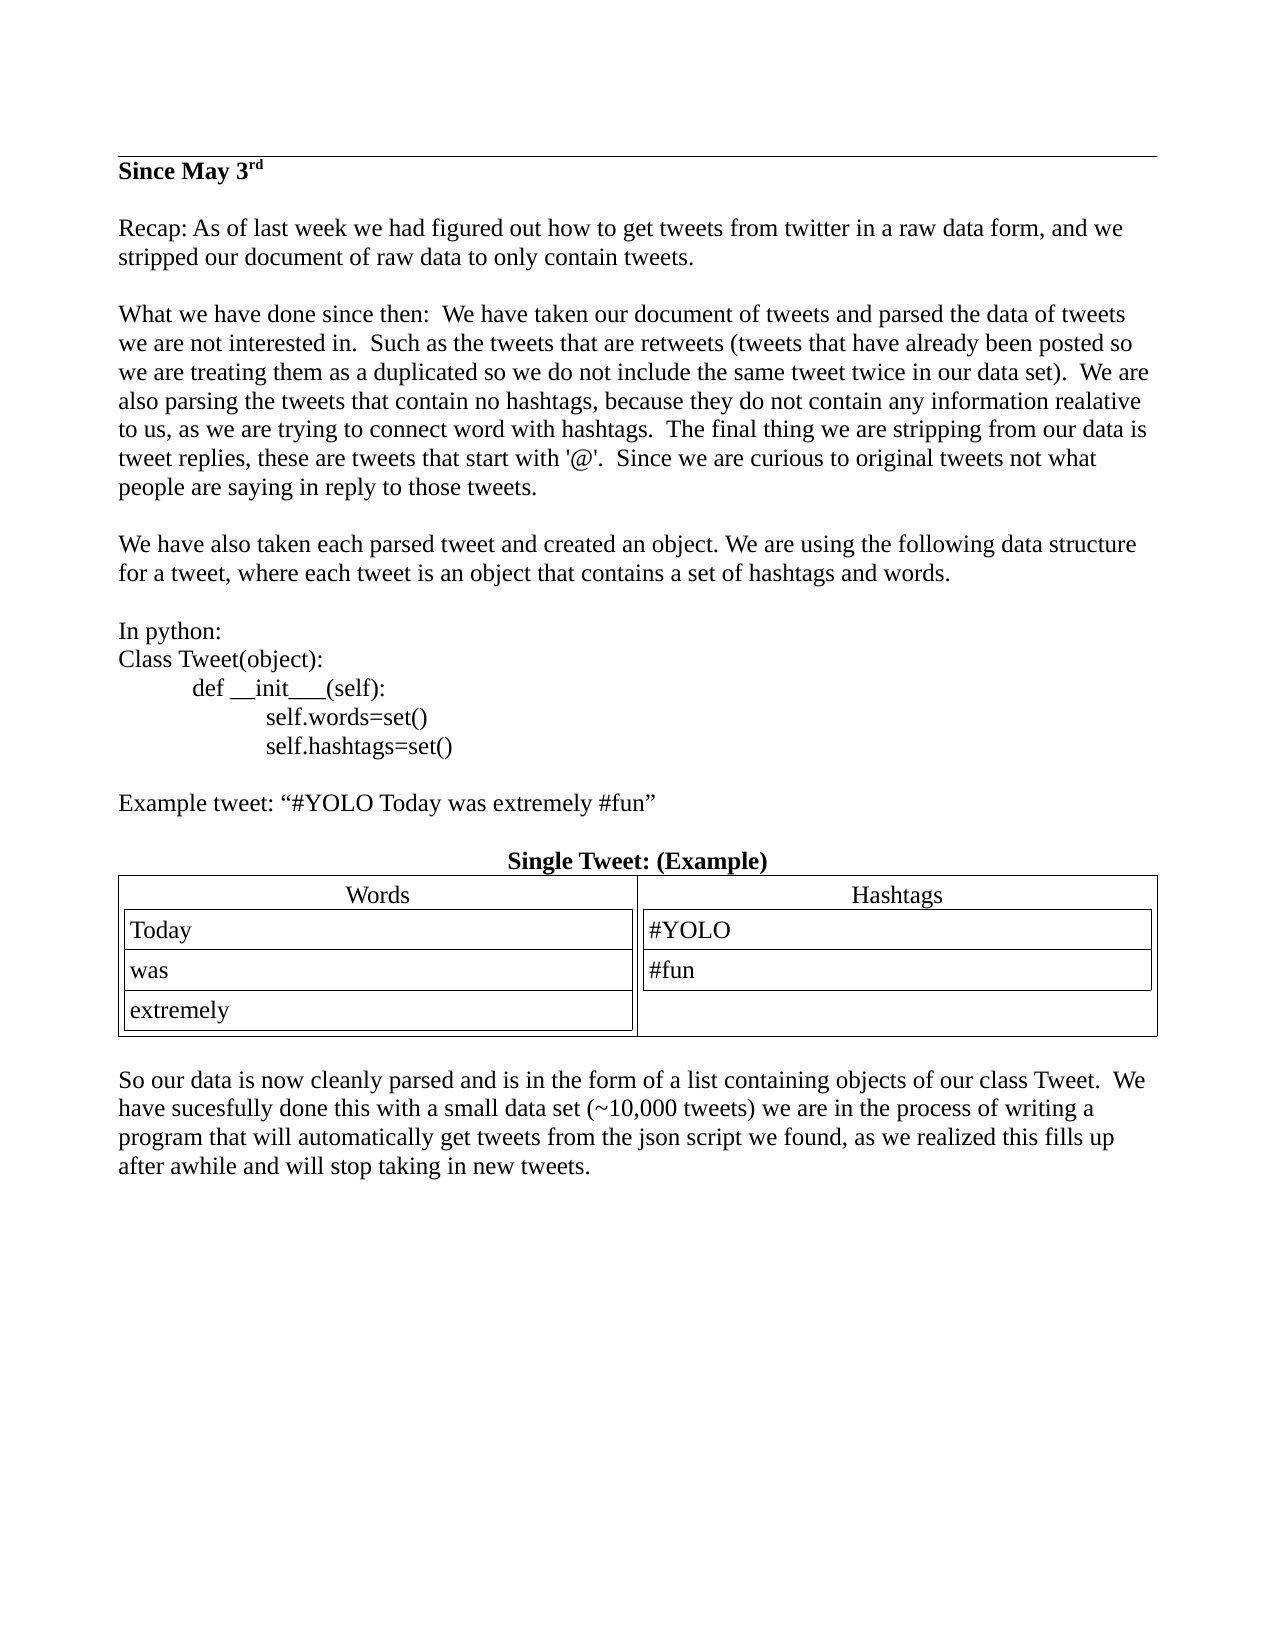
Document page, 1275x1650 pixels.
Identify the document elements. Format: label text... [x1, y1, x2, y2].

table_header Hashtags [638, 876, 1157, 1036]
table_cell extremely [125, 991, 632, 1030]
text So our data is now cleanly parsed and is in the form of a list containing objects of our class Tweet. We have sucesfully done this with a small data set (~10,000 tweets) we are in the process of writing a program that will automatically get tweets from the json script we found, as we realized this fills up after awhile and will stop taking in new tweets. [118, 1065, 1157, 1180]
table_header #YOLO [644, 910, 1151, 949]
text In python: [118, 616, 1157, 644]
text self.hashtags=set() [118, 731, 1157, 759]
table_cell #fun [644, 950, 1151, 990]
text Since May 3rd [118, 157, 1157, 184]
table_header Today [125, 910, 632, 949]
text What we have done since then: We have taken our document of tweets and parsed the data of tweets we are not interested in. Such as the tweets that are retweets (tweets that have already been posted so we are treating them as a duplicated so we do not include the same tweet twice in our data set). We are also parsing the tweets that contain no hashtags, because they do not contain any information realative to us, as we are trying to connect word with hashtags. The final thing we are stripping from our data is tweet replies, these are tweets that start with '@'. Since we are curious to original tweets not what people are saying in reply to those tweets. [118, 299, 1157, 501]
text self.words=set() [118, 702, 1157, 731]
table_header Words [119, 876, 637, 1036]
text Recap: As of last week we had figured out how to get tweets from twitter in a raw data form, and we stripped our document of raw data to only contain tweets. [118, 213, 1157, 271]
text Example tweet: “#YOLO Today was extremely #fun” [118, 788, 1157, 817]
text def __init___(self): [118, 673, 1157, 702]
table_cell was [125, 950, 632, 990]
text Class Tweet(object): [118, 644, 1157, 673]
text We have also taken each parsed tweet and created an object. We are using the following data structure for a tweet, where each tweet is an object that contains a set of hashtags and words. [118, 529, 1157, 587]
text Single Tweet: (Example) [118, 846, 1157, 874]
